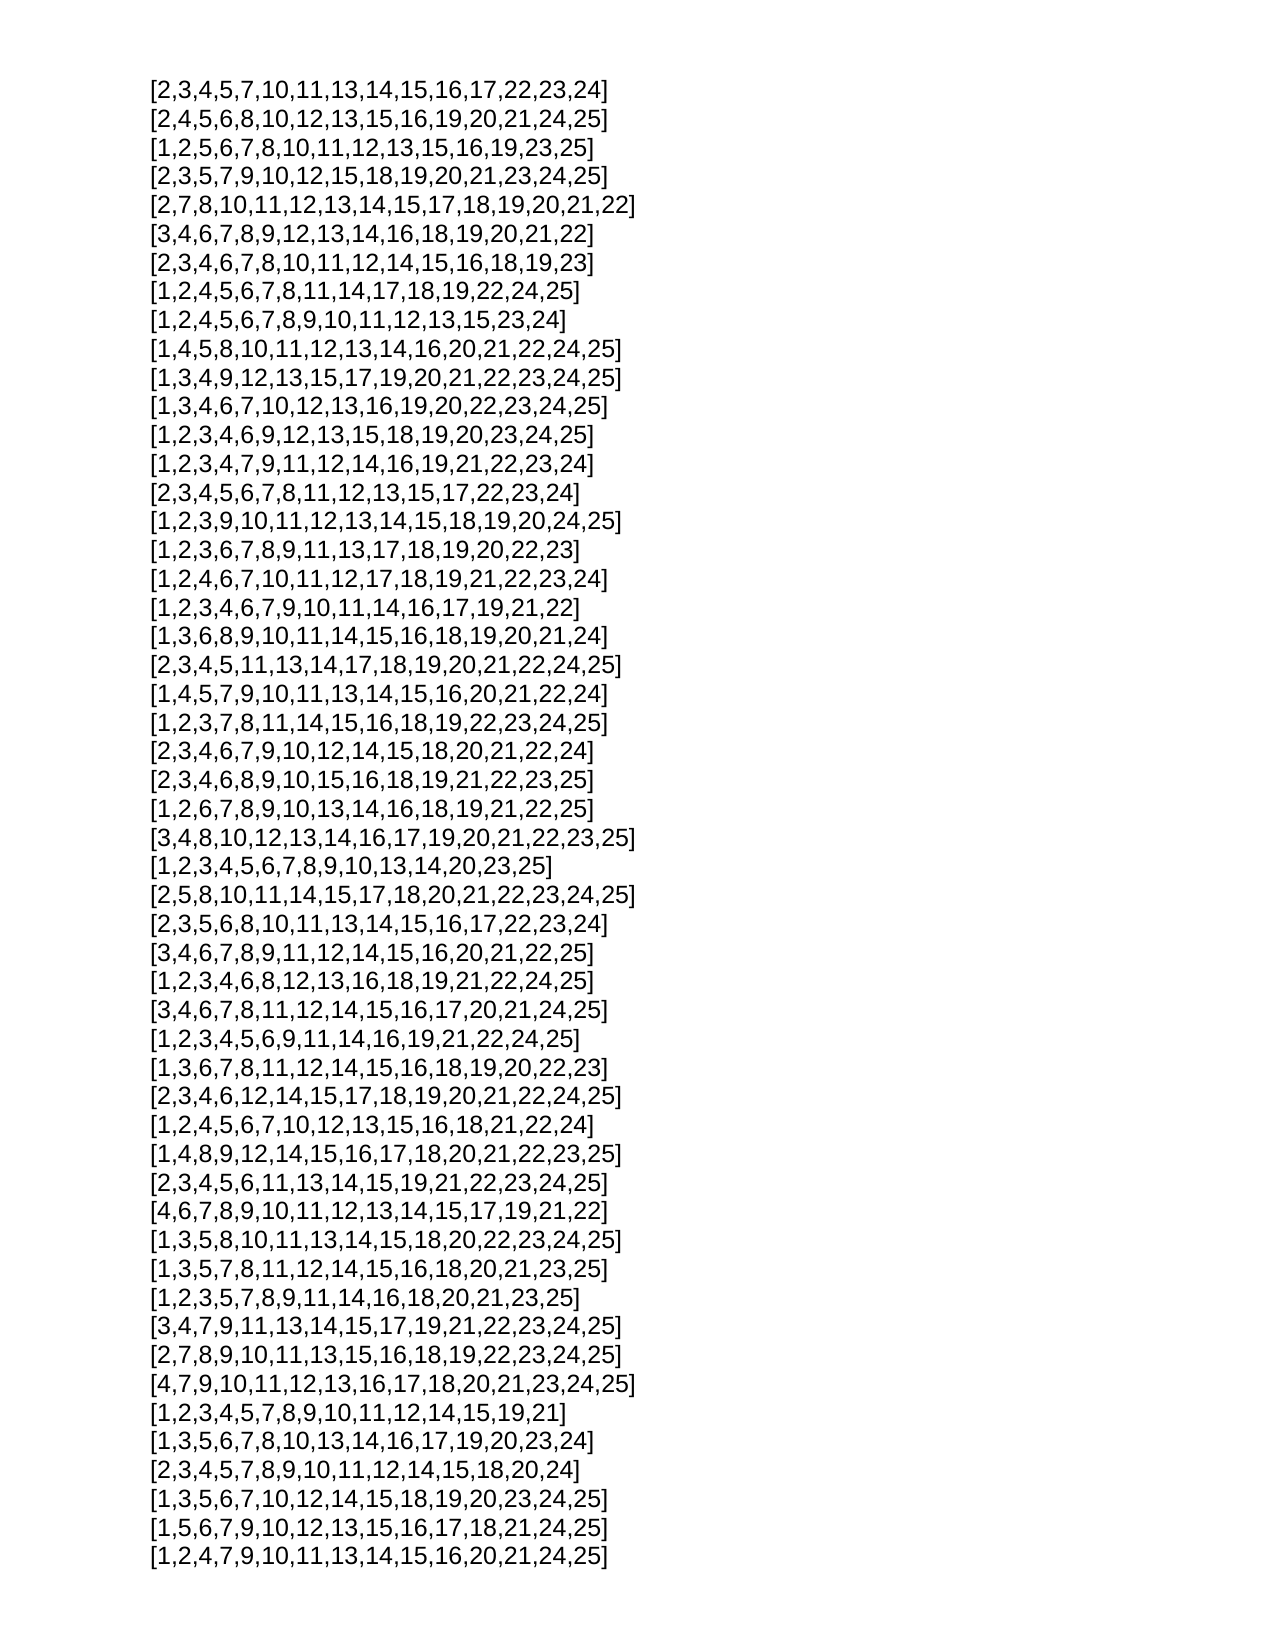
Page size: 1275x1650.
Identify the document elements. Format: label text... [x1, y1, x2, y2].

text [1,2,3,4,7,9,11,12,14,16,19,21,22,23,24] [150, 449, 1125, 477]
text [1,2,3,4,5,6,7,8,9,10,13,14,20,23,25] [150, 851, 1125, 880]
text [1,4,5,7,9,10,11,13,14,15,16,20,21,22,24] [150, 679, 1125, 707]
text [1,4,5,8,10,11,12,13,14,16,20,21,22,24,25] [150, 334, 1125, 362]
text [2,3,4,5,11,13,14,17,18,19,20,21,22,24,25] [150, 650, 1125, 679]
text [1,3,6,8,9,10,11,14,15,16,18,19,20,21,24] [150, 621, 1125, 650]
text [2,4,5,6,8,10,12,13,15,16,19,20,21,24,25] [150, 104, 1125, 132]
text [2,3,4,6,7,9,10,12,14,15,18,20,21,22,24] [150, 736, 1125, 765]
text [2,3,4,5,6,11,13,14,15,19,21,22,23,24,25] [150, 1167, 1125, 1196]
text [1,2,3,5,7,8,9,11,14,16,18,20,21,23,25] [150, 1282, 1125, 1311]
text [1,2,3,7,8,11,14,15,16,18,19,22,23,24,25] [150, 707, 1125, 736]
text [1,2,4,5,6,7,10,12,13,15,16,18,21,22,24] [150, 1110, 1125, 1139]
text [2,3,4,5,6,7,8,11,12,13,15,17,22,23,24] [150, 477, 1125, 506]
text [1,3,5,8,10,11,13,14,15,18,20,22,23,24,25] [150, 1225, 1125, 1254]
text [3,4,6,7,8,9,12,13,14,16,18,19,20,21,22] [150, 219, 1125, 247]
text [2,3,5,6,8,10,11,13,14,15,16,17,22,23,24] [150, 909, 1125, 937]
text [1,3,4,9,12,13,15,17,19,20,21,22,23,24,25] [150, 362, 1125, 391]
text [2,3,5,7,9,10,12,15,18,19,20,21,23,24,25] [150, 161, 1125, 190]
text [1,2,3,6,7,8,9,11,13,17,18,19,20,22,23] [150, 535, 1125, 564]
text [4,6,7,8,9,10,11,12,13,14,15,17,19,21,22] [150, 1196, 1125, 1225]
text [1,2,3,9,10,11,12,13,14,15,18,19,20,24,25] [150, 506, 1125, 535]
text [1,2,4,7,9,10,11,13,14,15,16,20,21,24,25] [150, 1541, 1125, 1570]
text [1,2,3,4,5,6,9,11,14,16,19,21,22,24,25] [150, 1024, 1125, 1052]
text [1,3,4,6,7,10,12,13,16,19,20,22,23,24,25] [150, 391, 1125, 420]
text [3,4,8,10,12,13,14,16,17,19,20,21,22,23,25] [150, 822, 1125, 851]
text [1,2,3,4,6,8,12,13,16,18,19,21,22,24,25] [150, 966, 1125, 995]
text [1,4,8,9,12,14,15,16,17,18,20,21,22,23,25] [150, 1139, 1125, 1167]
text [3,4,6,7,8,11,12,14,15,16,17,20,21,24,25] [150, 995, 1125, 1024]
text [2,5,8,10,11,14,15,17,18,20,21,22,23,24,25] [150, 880, 1125, 909]
text [1,2,4,5,6,7,8,9,10,11,12,13,15,23,24] [150, 305, 1125, 334]
text [1,3,5,7,8,11,12,14,15,16,18,20,21,23,25] [150, 1254, 1125, 1282]
text [2,3,4,6,7,8,10,11,12,14,15,16,18,19,23] [150, 247, 1125, 276]
text [1,2,4,6,7,10,11,12,17,18,19,21,22,23,24] [150, 564, 1125, 592]
text [1,2,3,4,6,7,9,10,11,14,16,17,19,21,22] [150, 592, 1125, 621]
text [2,3,4,6,12,14,15,17,18,19,20,21,22,24,25] [150, 1081, 1125, 1110]
text [1,2,6,7,8,9,10,13,14,16,18,19,21,22,25] [150, 794, 1125, 822]
text [1,5,6,7,9,10,12,13,15,16,17,18,21,24,25] [150, 1512, 1125, 1541]
text [2,3,4,5,7,8,9,10,11,12,14,15,18,20,24] [150, 1455, 1125, 1484]
text [1,2,5,6,7,8,10,11,12,13,15,16,19,23,25] [150, 132, 1125, 161]
text [4,7,9,10,11,12,13,16,17,18,20,21,23,24,25] [150, 1369, 1125, 1397]
text [1,3,5,6,7,10,12,14,15,18,19,20,23,24,25] [150, 1484, 1125, 1512]
text [3,4,7,9,11,13,14,15,17,19,21,22,23,24,25] [150, 1311, 1125, 1340]
text [3,4,6,7,8,9,11,12,14,15,16,20,21,22,25] [150, 937, 1125, 966]
text [2,7,8,10,11,12,13,14,15,17,18,19,20,21,22] [150, 190, 1125, 219]
text [1,3,5,6,7,8,10,13,14,16,17,19,20,23,24] [150, 1426, 1125, 1455]
text [1,2,3,4,5,7,8,9,10,11,12,14,15,19,21] [150, 1397, 1125, 1426]
text [2,3,4,5,7,10,11,13,14,15,16,17,22,23,24] [150, 75, 1125, 104]
text [2,3,4,6,8,9,10,15,16,18,19,21,22,23,25] [150, 765, 1125, 794]
text [2,7,8,9,10,11,13,15,16,18,19,22,23,24,25] [150, 1340, 1125, 1369]
text [1,3,6,7,8,11,12,14,15,16,18,19,20,22,23] [150, 1052, 1125, 1081]
text [1,2,4,5,6,7,8,11,14,17,18,19,22,24,25] [150, 276, 1125, 305]
text [1,2,3,4,6,9,12,13,15,18,19,20,23,24,25] [150, 420, 1125, 449]
